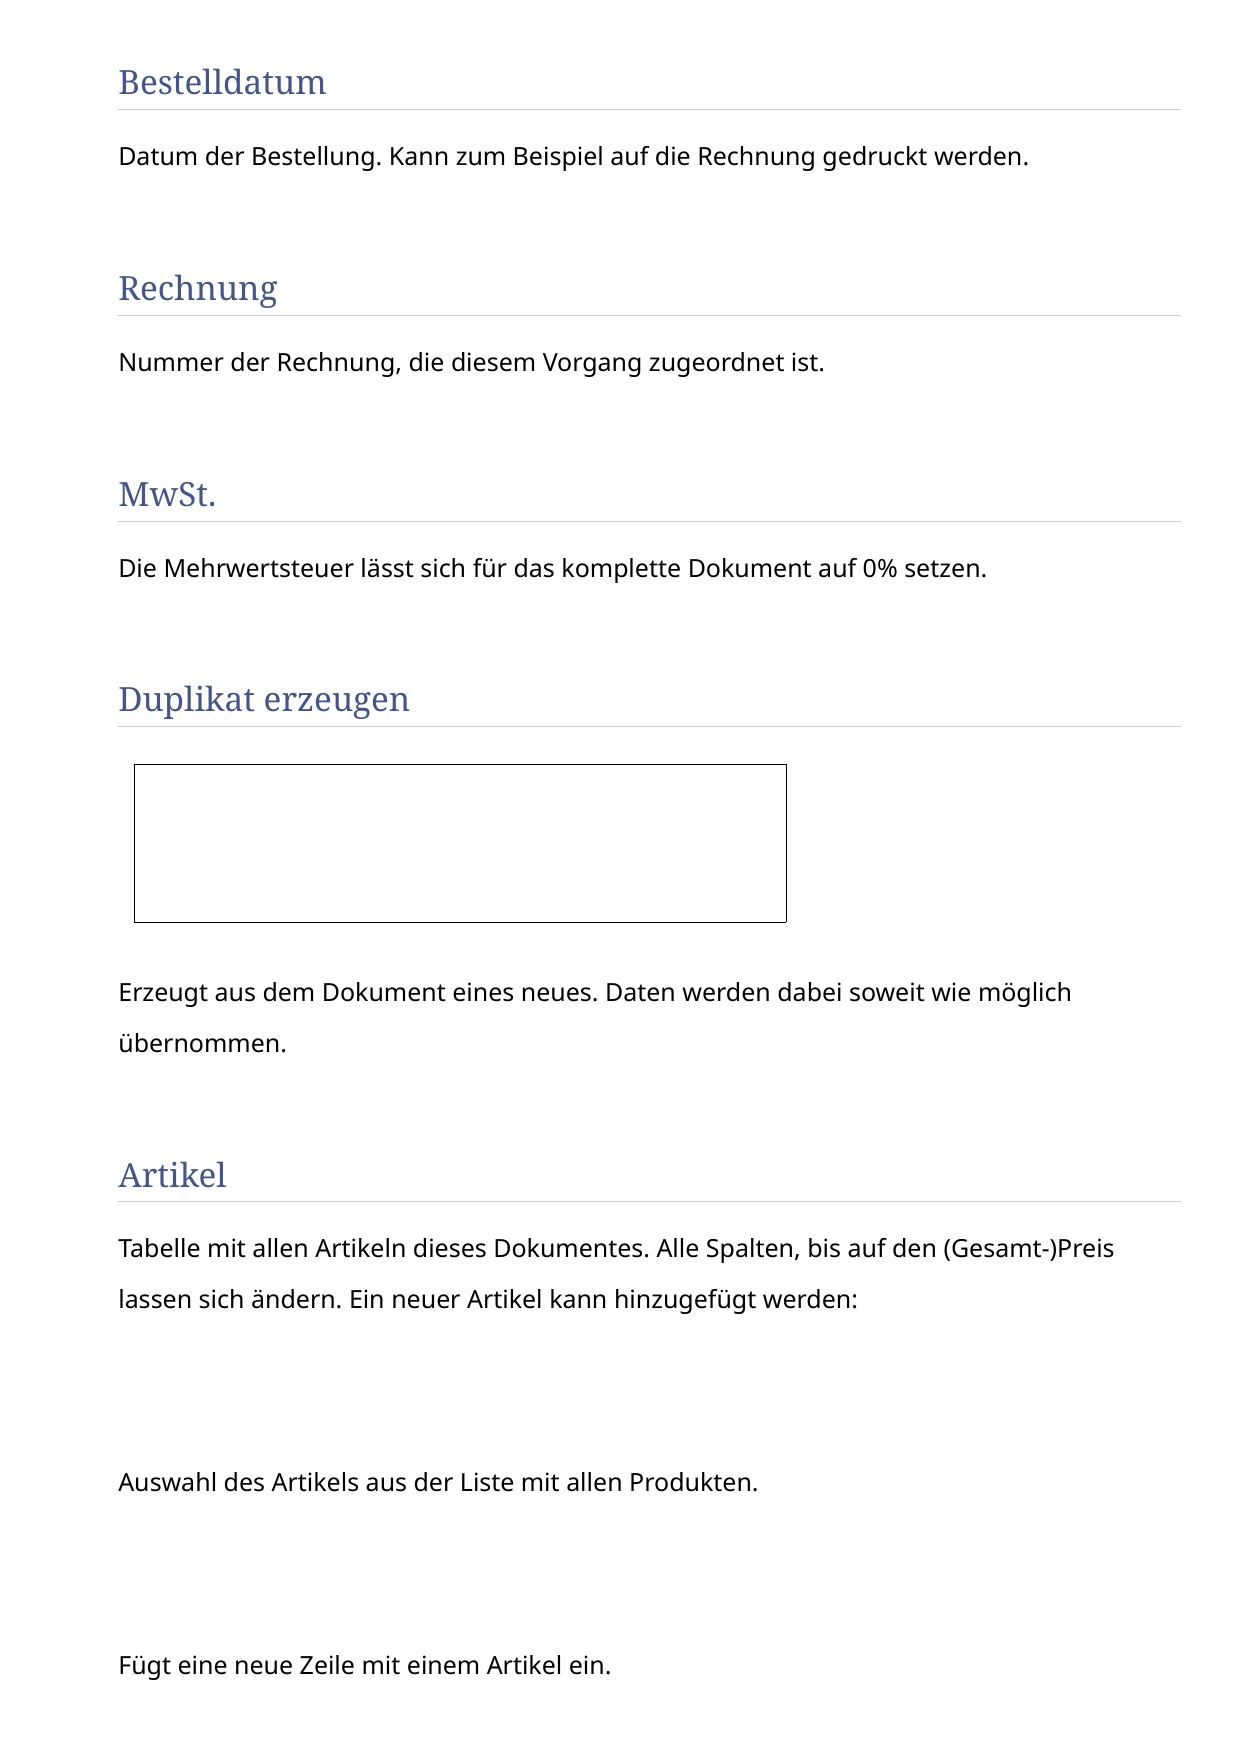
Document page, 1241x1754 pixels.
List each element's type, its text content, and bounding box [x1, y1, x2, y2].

subtitle MwSt. [118, 471, 1181, 521]
text Auswahl des Artikels aus der Liste mit allen Produkten. [118, 1465, 1181, 1499]
subtitle Rechnung [118, 265, 1181, 315]
subtitle Bestelldatum [118, 59, 1181, 109]
text Datum der Bestellung. Kann zum Beispiel auf die Rechnung gedruckt werden. [118, 139, 1181, 173]
text Fügt eine neue Zeile mit einem Artikel ein. [118, 1648, 1181, 1682]
subtitle Duplikat erzeugen [118, 676, 1181, 726]
text Tabelle mit allen Artikeln dieses Dokumentes. Alle Spalten, bis auf den (Gesamt-)Preis lassen sich ändern. Ein neuer Artikel kann hinzugefügt werden: [118, 1231, 1181, 1316]
text Nummer der Rechnung, die diesem Vorgang zugeordnet ist. [118, 344, 1181, 378]
subtitle Artikel [118, 1151, 1181, 1201]
text Die Mehrwertsteuer lässt sich für das komplette Dokument auf 0% setzen. [118, 550, 1181, 584]
text Erzeugt aus dem Dokument eines neues. Daten werden dabei soweit wie möglich übernommen. [118, 974, 1181, 1059]
